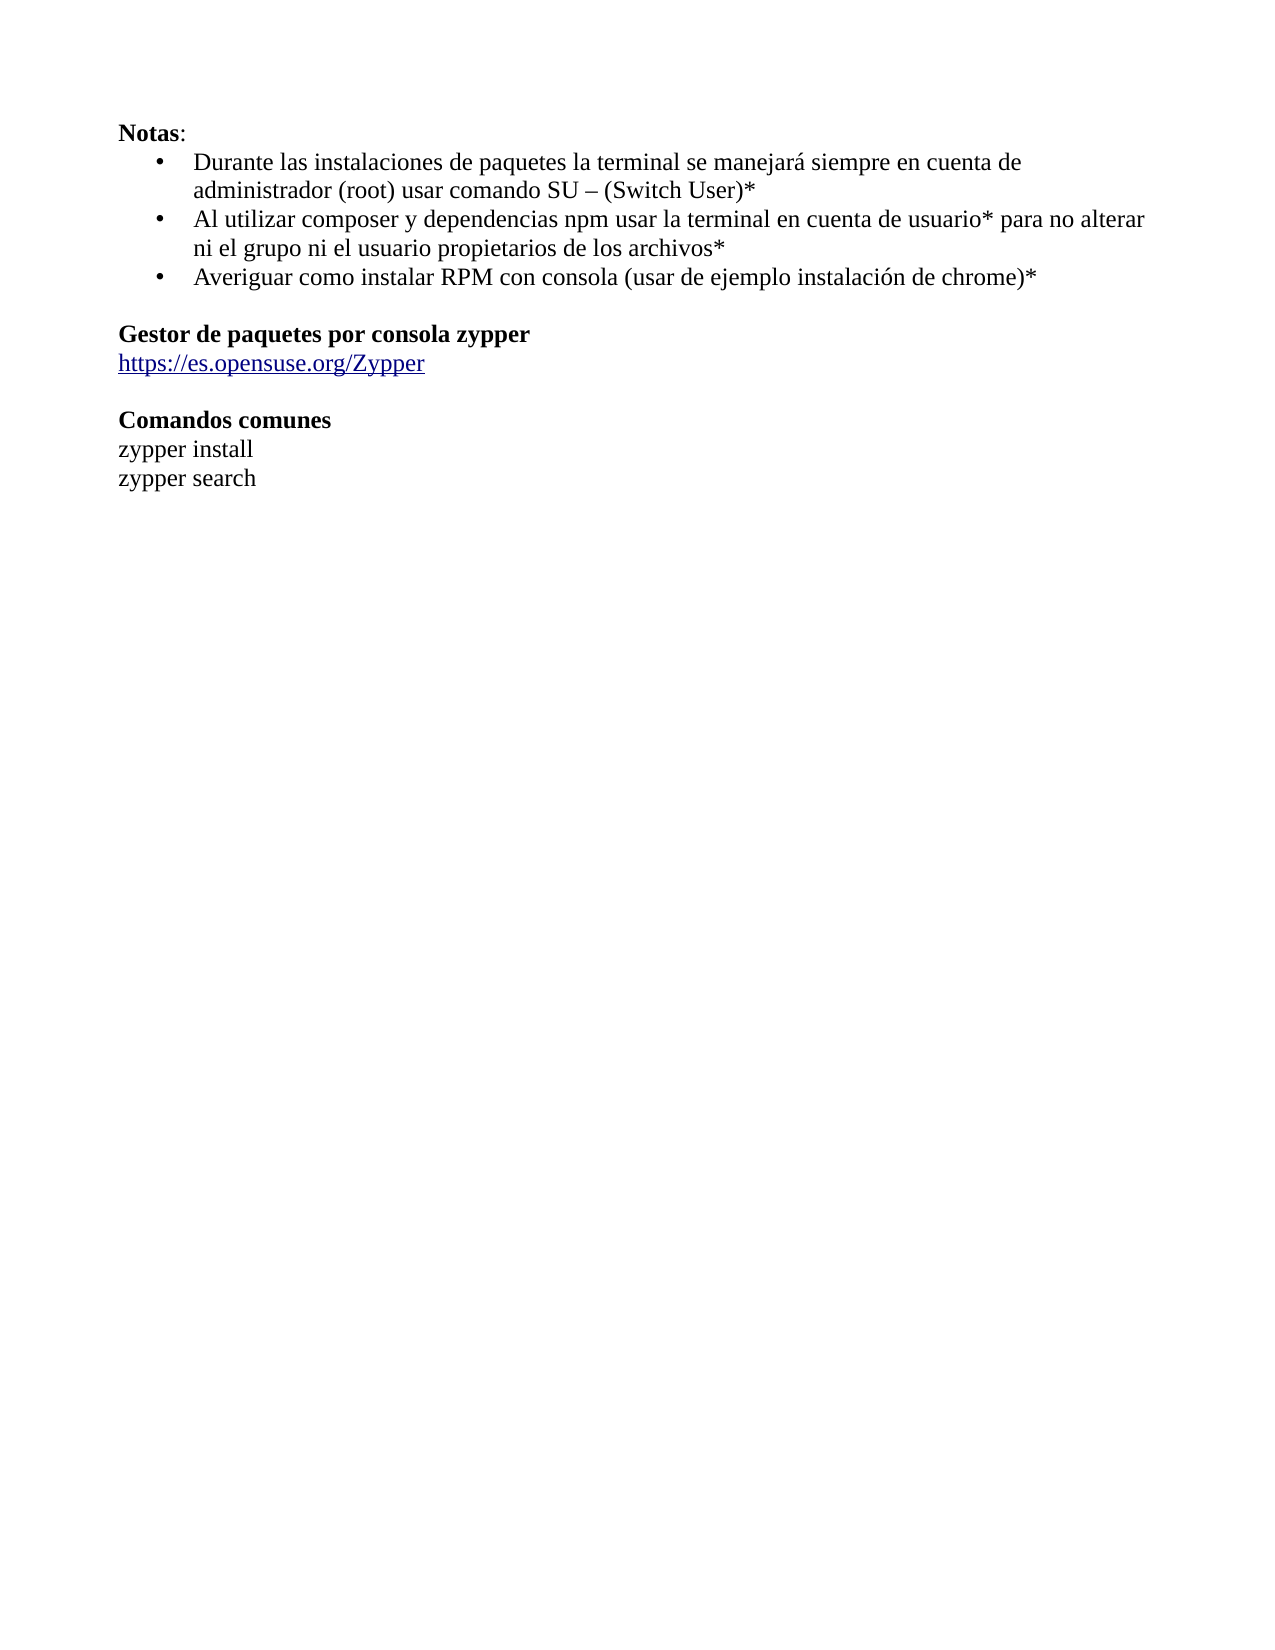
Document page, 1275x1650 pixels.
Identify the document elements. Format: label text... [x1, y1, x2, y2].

text Notas: [118, 118, 1157, 147]
text Gestor de paquetes por consola zypper [118, 319, 1157, 348]
text zypper search [118, 463, 1157, 492]
list Al utilizar composer y dependencias npm usar la terminal en cuenta de usuario* para no alterar ni el grupo ni el usuario propietarios de los archivos* [156, 204, 1157, 262]
list Averiguar como instalar RPM con consola (usar de ejemplo instalación de chrome)* [156, 262, 1157, 291]
text https://es.opensuse.org/Zypper [118, 348, 1157, 377]
text zypper install [118, 434, 1157, 463]
list Durante las instalaciones de paquetes la terminal se manejará siempre en cuenta de administrador (root) usar comando SU – (Switch User)* [156, 147, 1157, 204]
text Comandos comunes [118, 406, 1157, 434]
